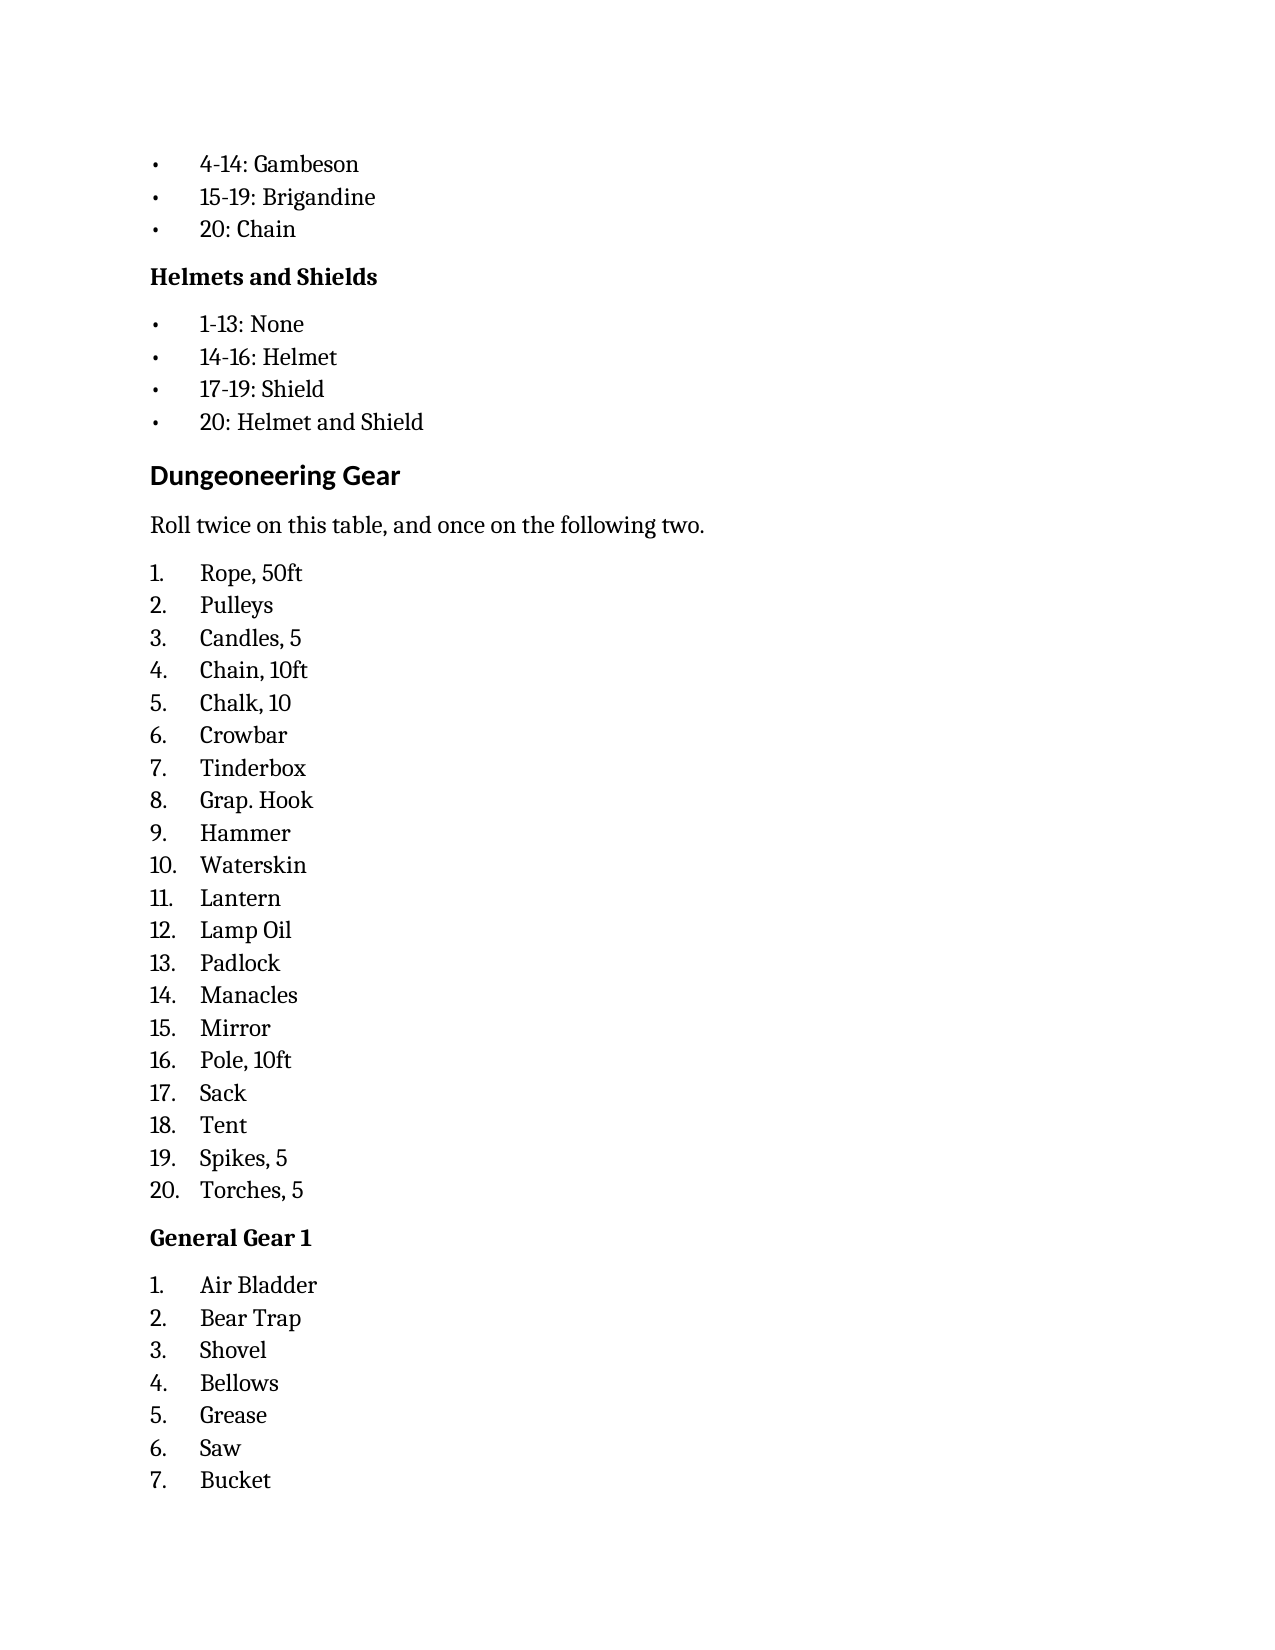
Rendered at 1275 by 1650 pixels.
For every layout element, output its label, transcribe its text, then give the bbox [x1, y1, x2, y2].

list Grease [150, 1401, 1125, 1430]
list 20: Chain [150, 215, 1125, 244]
text Roll twice on this table, and once on the following two. [150, 511, 1125, 540]
list Hammer [150, 819, 1125, 848]
list 15-19: Brigandine [150, 182, 1125, 211]
list Pole, 10ft [150, 1046, 1125, 1075]
list Chalk, 10 [150, 689, 1125, 718]
list Saw [150, 1434, 1125, 1463]
list Bellows [150, 1369, 1125, 1398]
list 14-16: Helmet [150, 342, 1125, 371]
list Candles, 5 [150, 624, 1125, 653]
list Torches, 5 [150, 1176, 1125, 1205]
list Lamp Oil [150, 916, 1125, 945]
text General Gear 1 [150, 1224, 1125, 1253]
subtitle Dungeoneering Gear [150, 457, 1125, 493]
list Pulleys [150, 591, 1125, 620]
list Crowbar [150, 721, 1125, 750]
list Chain, 10ft [150, 656, 1125, 685]
list Shovel [150, 1336, 1125, 1365]
list Padlock [150, 949, 1125, 978]
list Bucket [150, 1466, 1125, 1495]
list 4-14: Gambeson [150, 150, 1125, 179]
list Tent [150, 1111, 1125, 1140]
list Spikes, 5 [150, 1144, 1125, 1173]
list 20: Helmet and Shield [150, 407, 1125, 436]
text Helmets and Shields [150, 262, 1125, 291]
list 1-13: None [150, 310, 1125, 339]
list Waterskin [150, 851, 1125, 880]
list Bear Trap [150, 1304, 1125, 1333]
list Grap. Hook [150, 786, 1125, 815]
list Rope, 50ft [150, 559, 1125, 588]
list 17-19: Shield [150, 375, 1125, 404]
list Lantern [150, 884, 1125, 913]
list Manacles [150, 981, 1125, 1010]
list Mirror [150, 1014, 1125, 1043]
list Tinderbox [150, 754, 1125, 783]
list Sack [150, 1079, 1125, 1108]
list Air Bladder [150, 1271, 1125, 1300]
